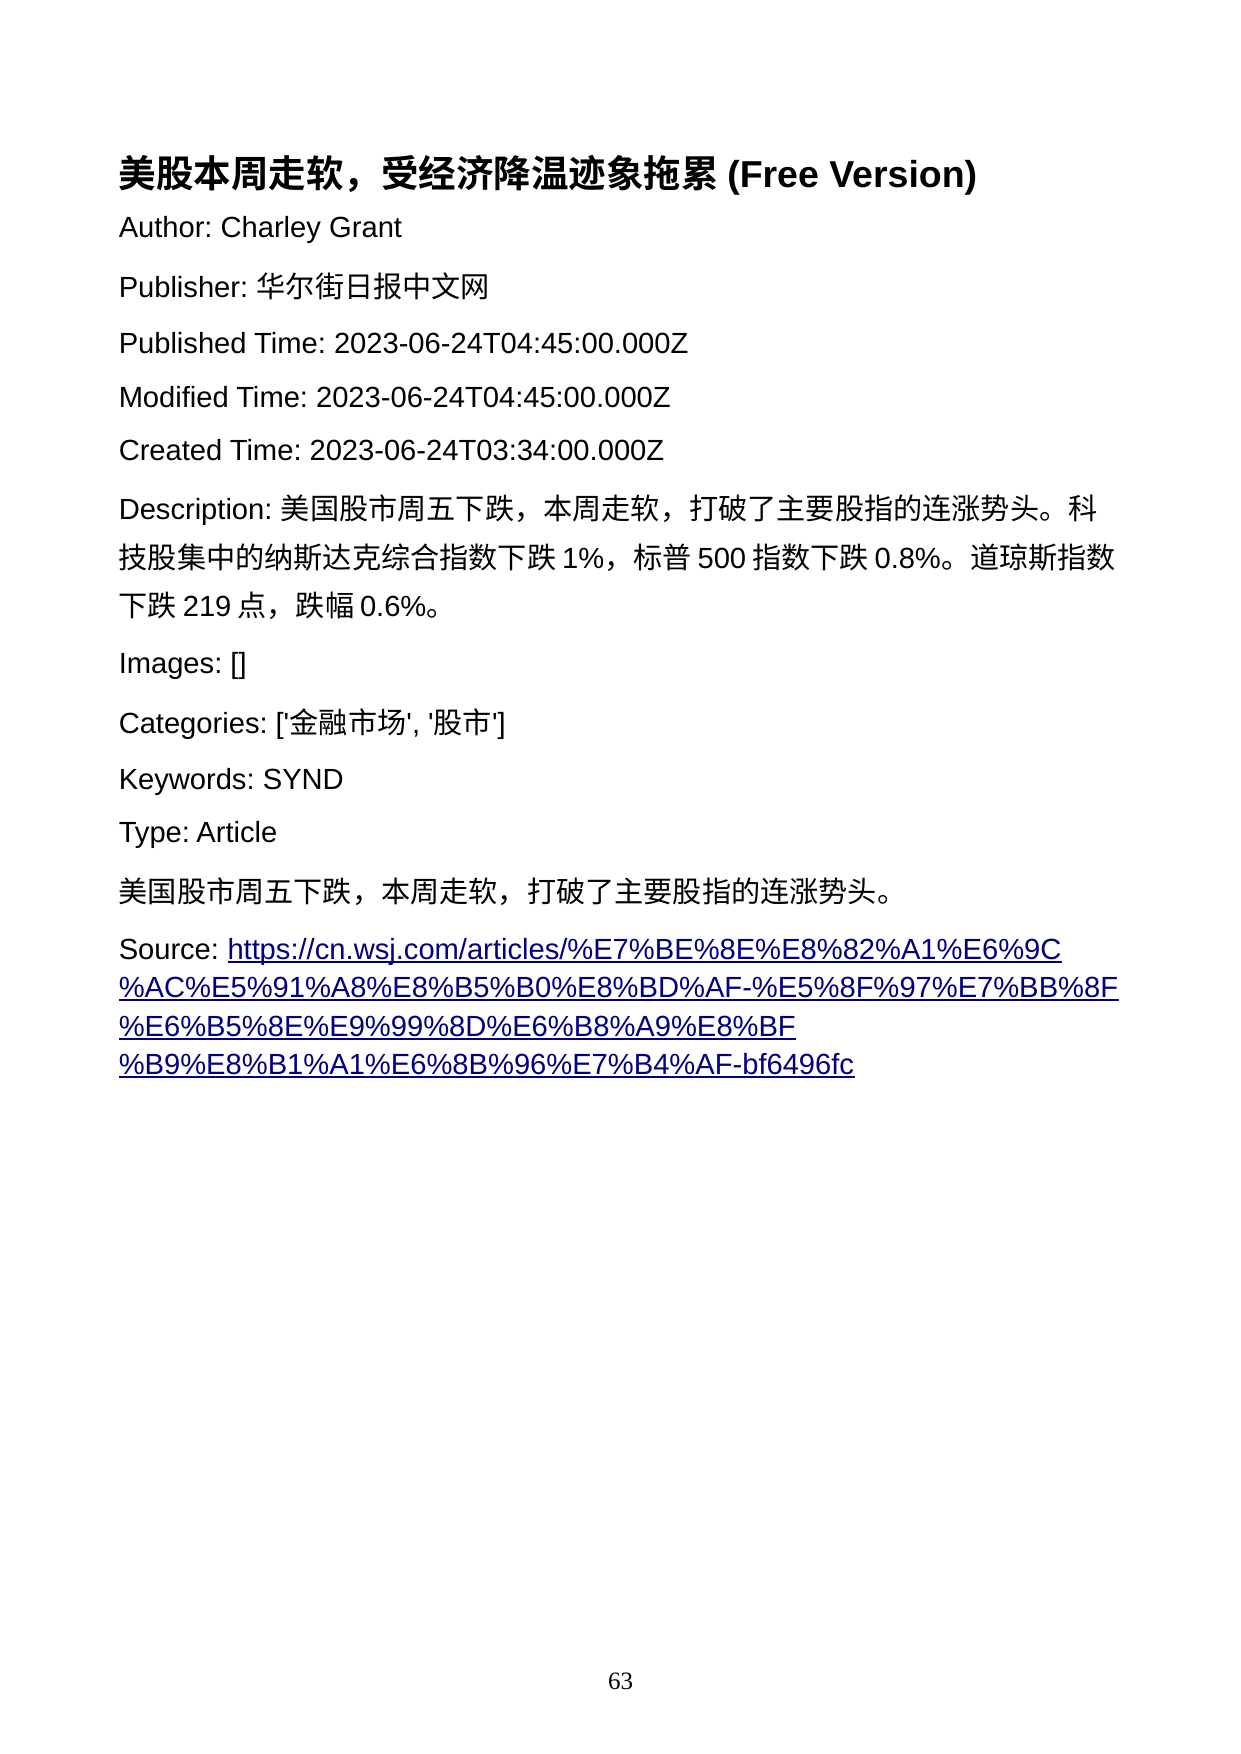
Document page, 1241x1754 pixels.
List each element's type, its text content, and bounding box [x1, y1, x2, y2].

text Type: Article [118, 816, 1122, 849]
text Publisher: 华尔街日报中文网 [118, 263, 1122, 306]
text Modified Time: 2023-06-24T04:45:00.000Z [118, 380, 1122, 413]
text 美国股市周五下跌，本周走软，打破了主要股指的连涨势头。 [118, 869, 1122, 911]
text Published Time: 2023-06-24T04:45:00.000Z [118, 327, 1122, 360]
text Created Time: 2023-06-24T03:34:00.000Z [118, 433, 1122, 466]
text Author: Charley Grant [118, 210, 1122, 244]
text Description: 美国股市周五下跌，本周走软，打破了主要股指的连涨势头。科技股集中的纳斯达克综合指数下跌1%，标普500指数下跌0.8%。道琼斯指数下跌219点，跌幅0.6%。 [118, 486, 1122, 625]
text Source: https://cn.wsj.com/articles/%E7%BE%8E%E8%82%A1%E6%9C%AC%E5%91%A8%E8%B5%B0%E8%BD%AF-%E5%8F%97%E7%BB%8F%E6%B5%8E%E9%99%8D%E6%B8%A9%E8%BF%B9%E8%B1%A1%E6%8B%96%E7%B4%AF-bf6496fc [118, 932, 1122, 1081]
subtitle 美股本周走软，受经济降温迹象拖累 (Free Version) [118, 143, 1122, 198]
text Images: [] [118, 646, 1122, 680]
text Categories: ['金融市场', '股市'] [118, 699, 1122, 742]
text Keywords: SYND [118, 762, 1122, 796]
